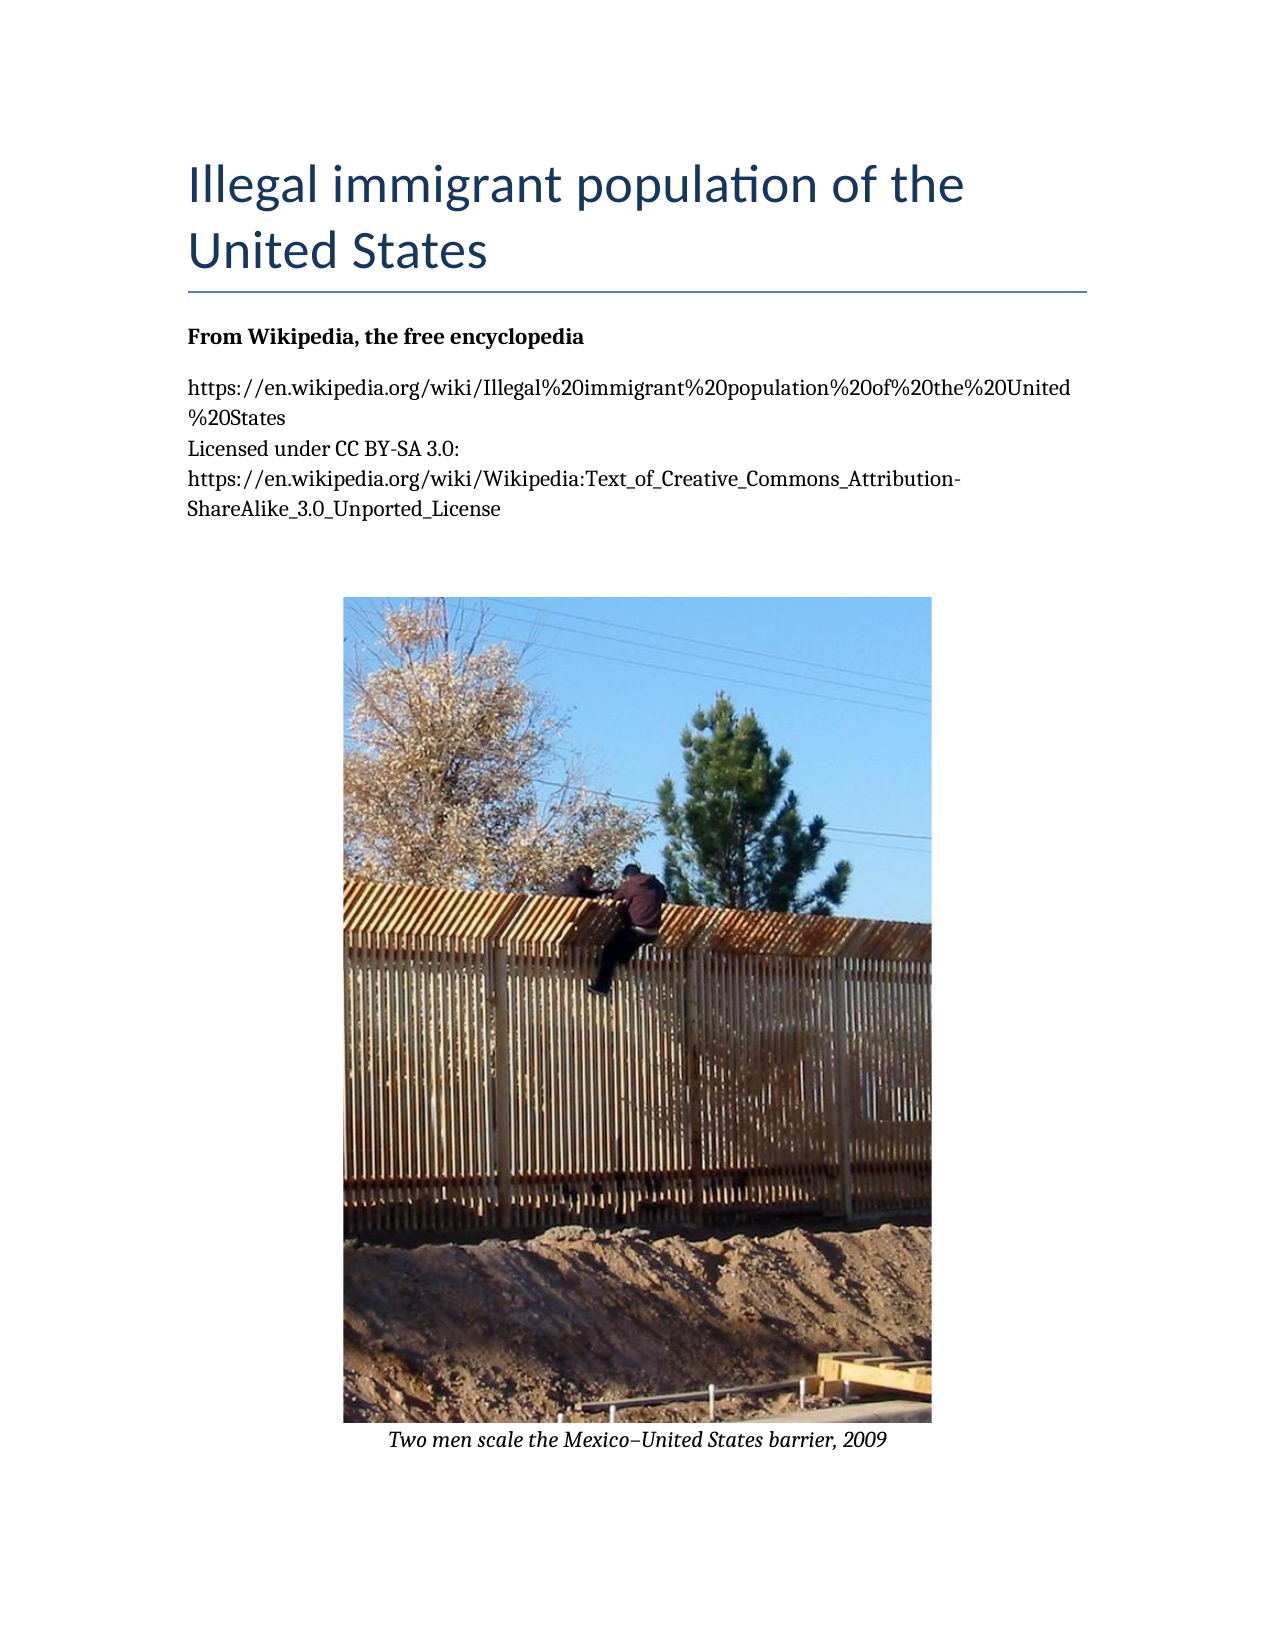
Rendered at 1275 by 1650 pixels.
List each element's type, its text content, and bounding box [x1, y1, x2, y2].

picture [343, 597, 932, 1423]
text https://en.wikipedia.org/wiki/Illegal%20immigrant%20population%20of%20the%20United%20States Licensed under CC BY-SA 3.0: https://en.wikipedia.org/wiki/Wikipedia:Text_of_Creative_Commons_Attribution-ShareAlike_3.0_Unported_License [187, 375, 1087, 522]
text Two men scale the Mexico–United States barrier, 2009 [187, 598, 1087, 1453]
text From Wikipedia, the free encyclopedia [187, 324, 1087, 350]
title Illegal immigrant population of the United States [187, 150, 1087, 293]
